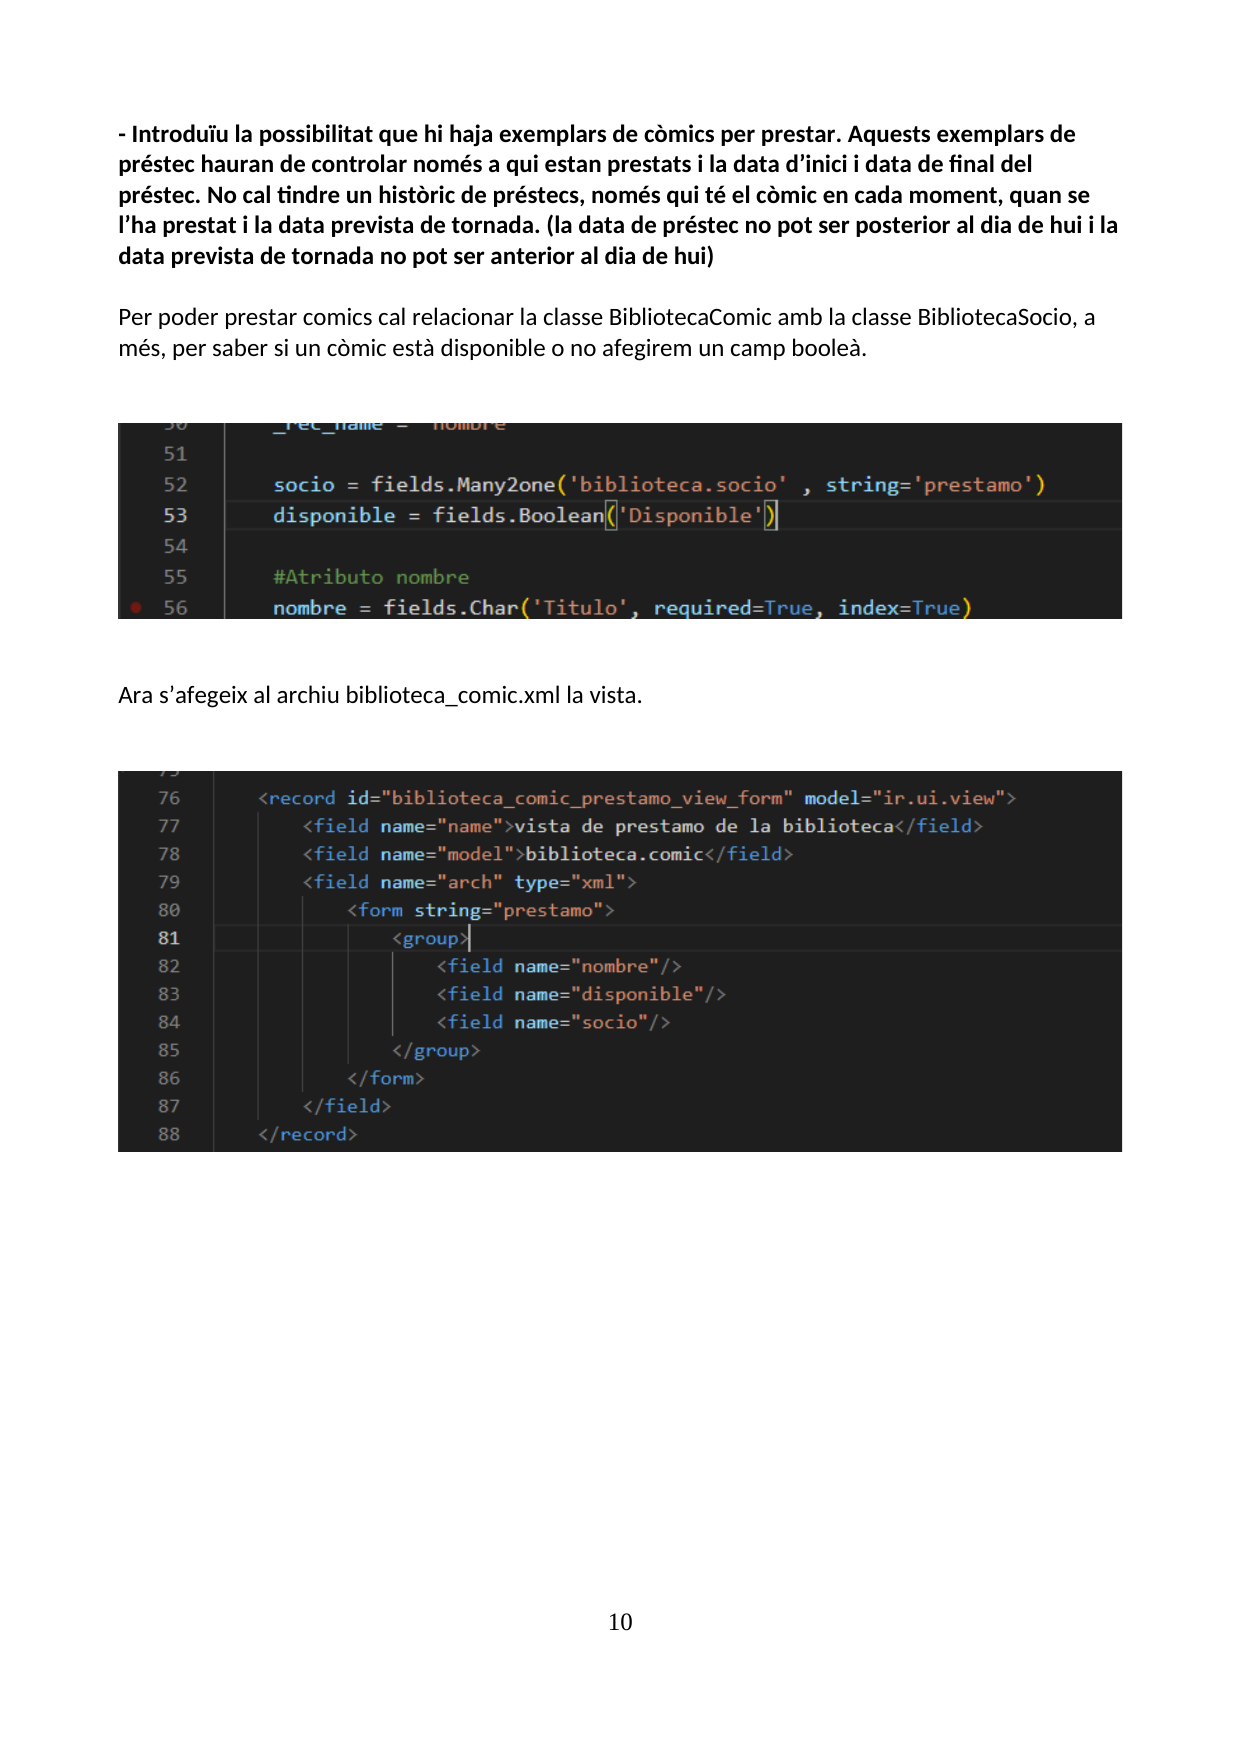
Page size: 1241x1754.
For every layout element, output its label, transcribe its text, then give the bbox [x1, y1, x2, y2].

text - Introduïu la possibilitat que hi haja exemplars de còmics per prestar. Aquests exemplars de préstec hauran de controlar només a qui estan prestats i la data d’inici i data de final del préstec. No cal tindre un històric de préstecs, només qui té el còmic en cada moment, quan se l’ha prestat i la data prevista de tornada. (la data de préstec no pot ser posterior al dia de hui i la data prevista de tornada no pot ser anterior al dia de hui) [118, 118, 1122, 271]
picture [118, 771, 1123, 1152]
text Per poder prestar comics cal relacionar la classe BibliotecaComic amb la classe BibliotecaSocio, a més, per saber si un còmic està disponible o no afegirem un camp booleà. [118, 301, 1122, 362]
text Ara s’afegeix al archiu biblioteca_comic.xml la vista. [118, 679, 1122, 710]
picture [118, 423, 1123, 619]
